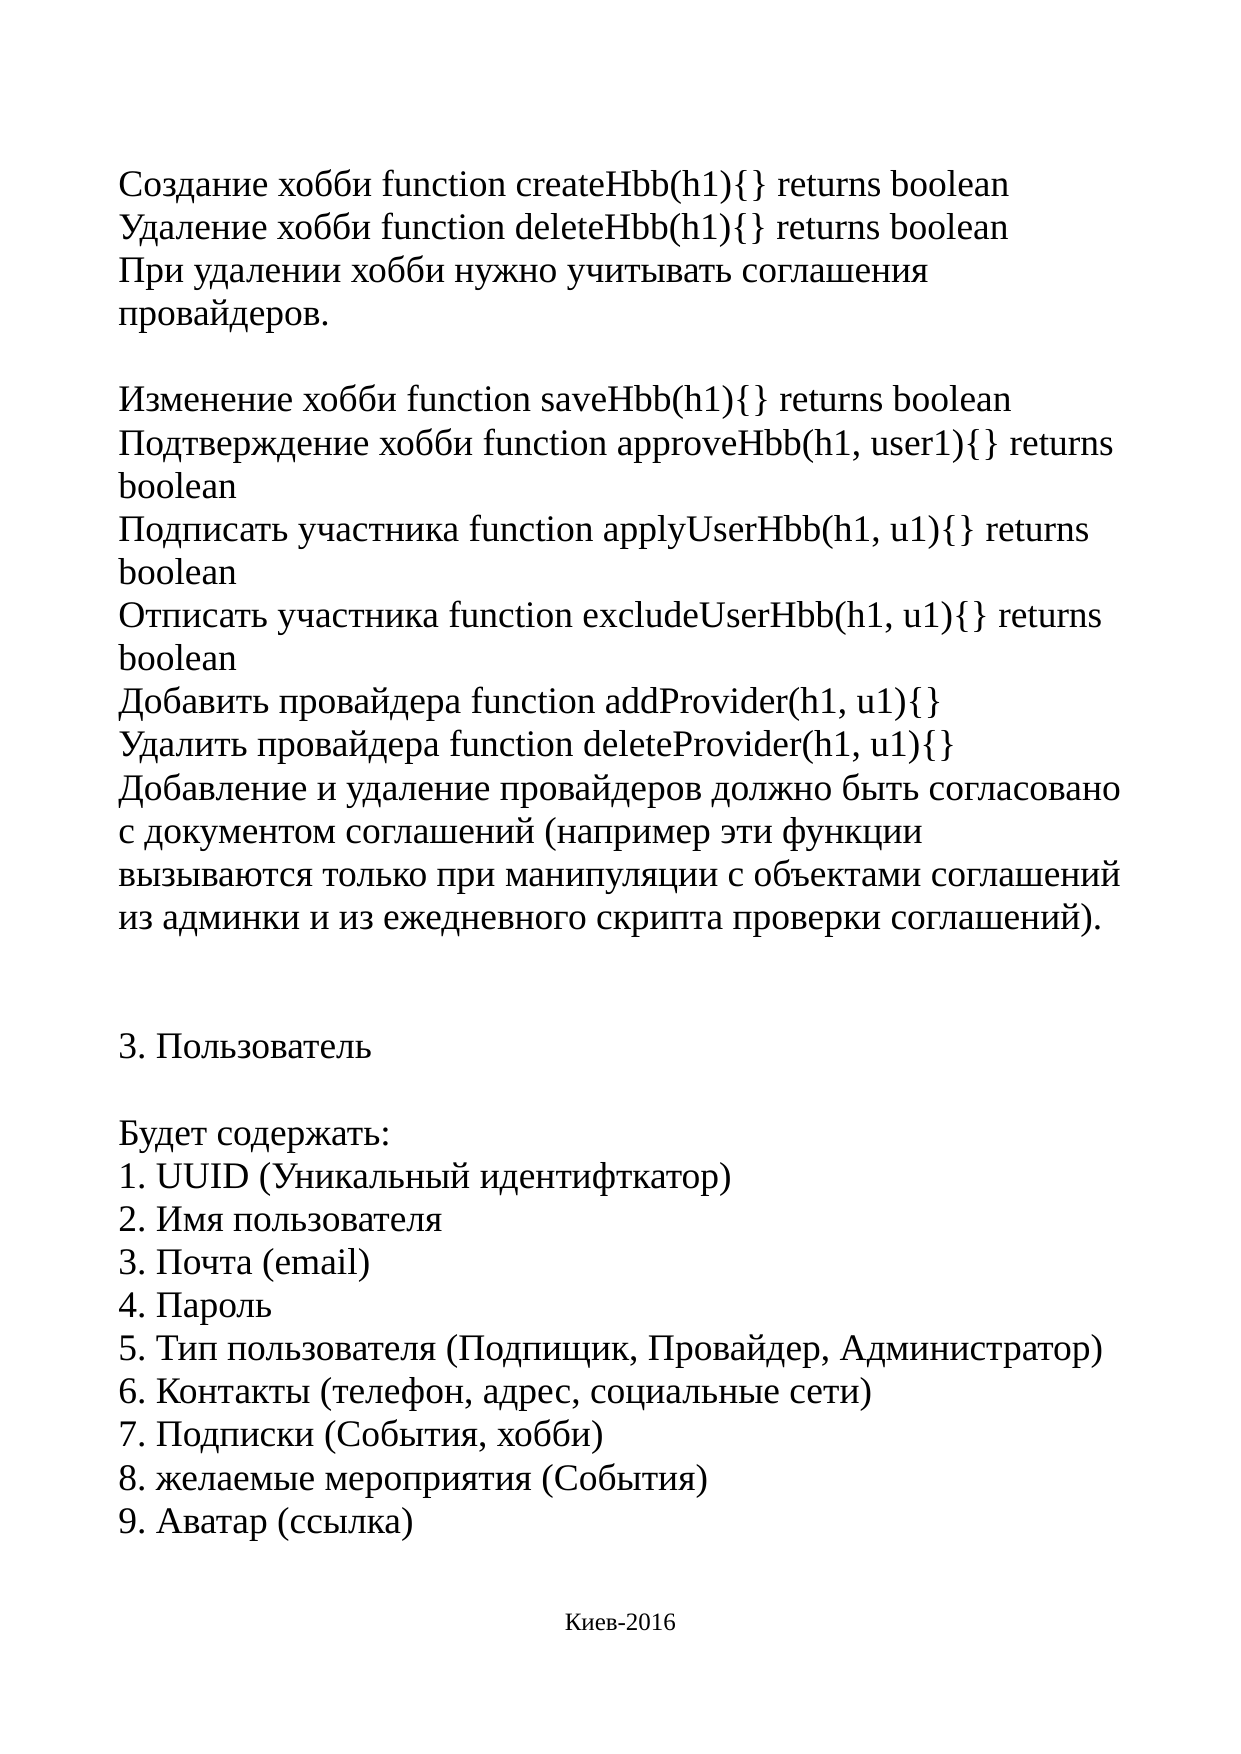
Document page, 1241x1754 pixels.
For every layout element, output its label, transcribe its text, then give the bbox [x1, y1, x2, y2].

text Подписать участника function applyUserHbb(h1, u1){} returns boolean [118, 506, 1122, 592]
text 6. Контакты (телефон, адрес, социальные сети) [118, 1369, 1122, 1412]
text Будет содержать: [118, 1110, 1122, 1153]
text 3. Пользователь [118, 1024, 1122, 1067]
text Добавить провайдера function addProvider(h1, u1){} [118, 679, 1122, 722]
text 8. желаемые мероприятия (События) [118, 1455, 1122, 1498]
text 2. Имя пользователя [118, 1196, 1122, 1239]
text Создание хобби function createHbb(h1){} returns boolean [118, 161, 1122, 204]
text 1. UUID (Уникальный идентифткатор) [118, 1153, 1122, 1196]
text 7. Подписки (События, хобби) [118, 1412, 1122, 1455]
text 5. Тип пользователя (Подпищик, Провайдер, Администратор) [118, 1326, 1122, 1369]
text 9. Аватар (ссылка) [118, 1498, 1122, 1541]
text 4. Пароль [118, 1282, 1122, 1326]
text При удалении хобби нужно учитывать соглашения провайдеров. [118, 247, 1122, 334]
text 3. Почта (email) [118, 1239, 1122, 1282]
text Добавление и удаление провайдеров должно быть согласовано с документом соглашений (например эти функции вызываются только при манипуляции с объектами соглашений из админки и из ежедневного скрипта проверки соглашений). [118, 765, 1122, 937]
text Отписать участника function excludeUserHbb(h1, u1){} returns boolean [118, 592, 1122, 679]
text Удалить провайдера function deleteProvider(h1, u1){} [118, 722, 1122, 765]
text Подтверждение хобби function approveHbb(h1, user1){} returns boolean [118, 420, 1122, 506]
text Удаление хобби function deleteHbb(h1){} returns boolean [118, 204, 1122, 247]
text Изменение хобби function saveHbb(h1){} returns boolean [118, 377, 1122, 420]
